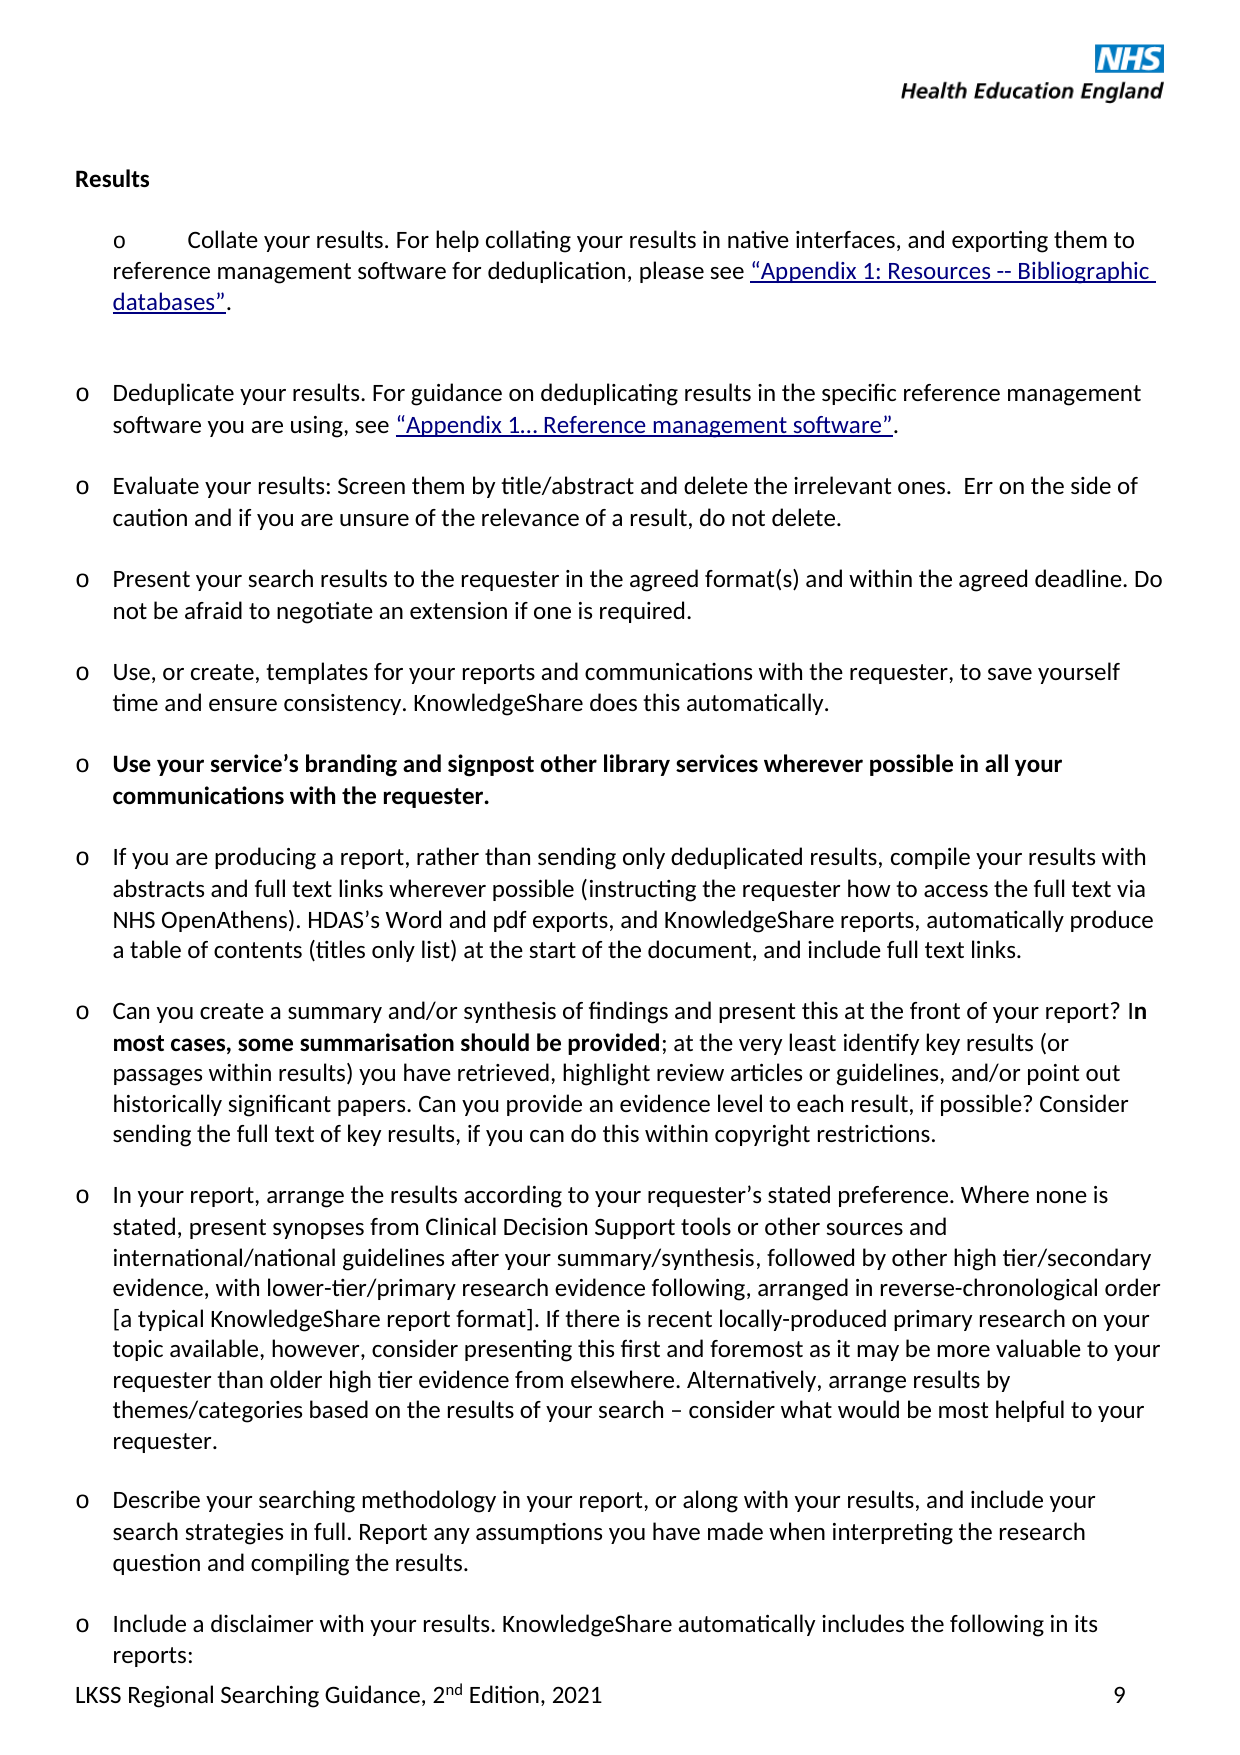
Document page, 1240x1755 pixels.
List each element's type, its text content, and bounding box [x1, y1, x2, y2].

list Include a disclaimer with your results. KnowledgeShare automatically includes the following in its reports: [75, 1608, 1164, 1670]
list In your report, arrange the results according to your requester’s stated preference. Where none is stated, present synopses from Clinical Decision Support tools or other sources and international/national guidelines after your summary/synthesis, followed by other high tier/secondary evidence, with lower-tier/primary research evidence following, arranged in reverse-chronological order [a typical KnowledgeShare report format]. If there is recent locally-produced primary research on your topic available, however, consider presenting this first and foremost as it may be more valuable to your requester than older high tier evidence from elsewhere. Alternatively, arrange results by themes/categories based on the results of your search – consider what would be most helpful to your requester. [75, 1180, 1164, 1456]
list Collate your results. For help collating your results in native interfaces, and exporting them to reference management software for deduplication, please see “Appendix 1: Resources -- Bibliographic databases”. [112, 224, 1164, 316]
list Use, or create, templates for your reports and communications with the requester, to save yourself time and ensure consistency. KnowledgeShare does this automatically. [75, 656, 1164, 718]
list Deduplicate your results. For guidance on deduplicating results in the specific reference management software you are using, see “Appendix 1… Reference management software”. [75, 377, 1164, 440]
list If you are producing a report, rather than sending only deduplicated results, compile your results with abstracts and full text links wherever possible (instructing the requester how to access the full text via NHS OpenAthens). HDAS’s Word and pdf exports, and KnowledgeShare reports, automatically produce a table of contents (titles only list) at the start of the document, and include full text links. [75, 841, 1164, 965]
list Evaluate your results: Screen them by title/abstract and delete the irrelevant ones. Err on the side of caution and if you are unsure of the relevance of a result, do not delete. [75, 470, 1164, 532]
list Present your search results to the requester in the agreed format(s) and within the agreed deadline. Do not be afraid to negotiate an extension if one is required. [75, 563, 1164, 625]
text Results [75, 163, 1164, 194]
list Can you create a summary and/or synthesis of findings and present this at the front of your report? In most cases, some summarisation should be provided; at the very least identify key results (or passages within results) you have retrieved, highlight review articles or guidelines, and/or point out historically significant papers. Can you provide an evidence level to each result, if possible? Consider sending the full text of key results, if you can do this within copyright restrictions. [75, 995, 1164, 1149]
list Use your service’s branding and signpost other library services wherever possible in all your communications with the requester. [75, 749, 1164, 811]
list Describe your searching methodology in your report, or along with your results, and include your search strategies in full. Report any assumptions you have made when interpreting the research question and compiling the results. [75, 1484, 1164, 1577]
